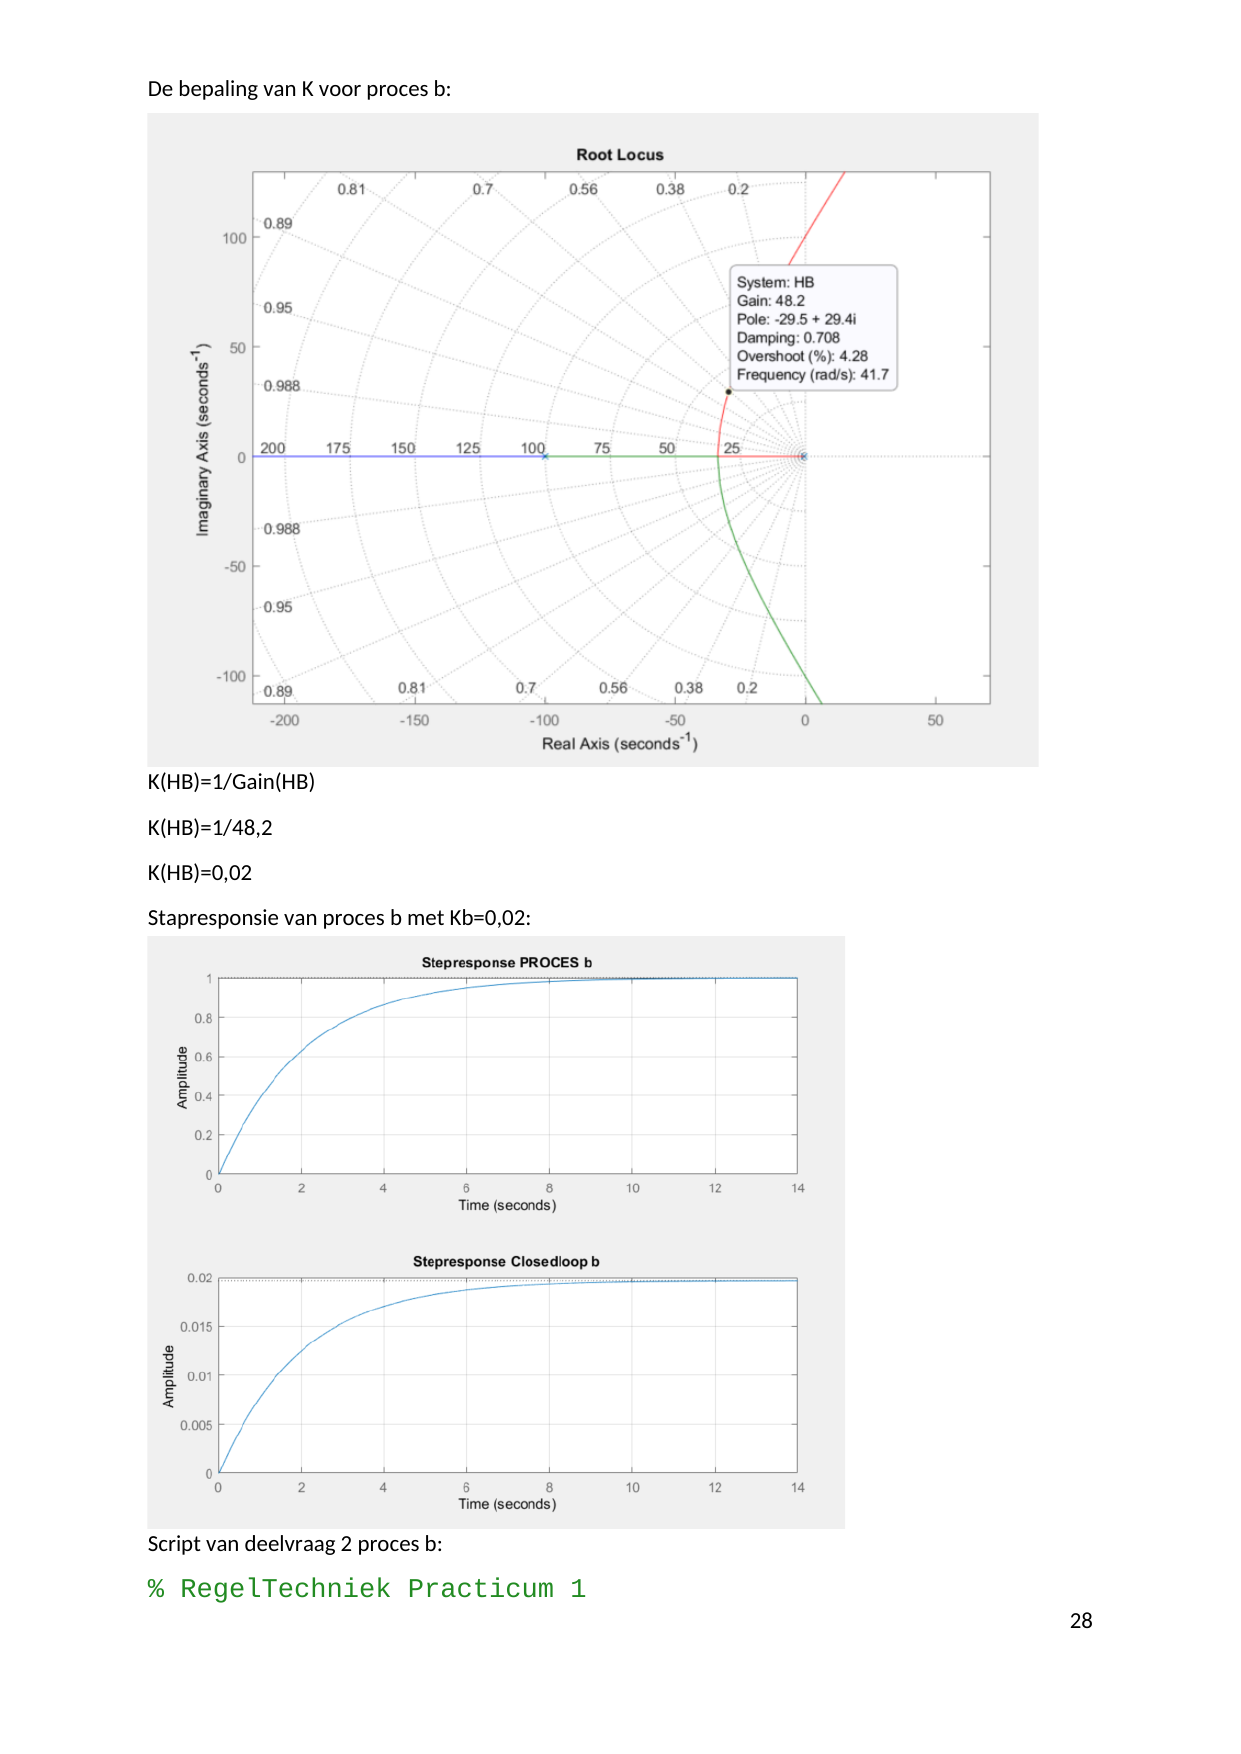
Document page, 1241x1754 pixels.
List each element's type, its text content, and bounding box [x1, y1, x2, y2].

text K(HB)=0,02 [148, 858, 1093, 886]
text De bepaling van K voor proces b: [148, 74, 1093, 102]
text K(HB)=1/Gain(HB) [148, 119, 1093, 796]
text Stapresponsie van proces b met Kb=0,02: [148, 903, 1093, 931]
text K(HB)=1/48,2 [148, 813, 1093, 841]
text Script van deelvraag 2 proces b: [148, 948, 1093, 1557]
text % RegelTechniek Practicum 1 [148, 1575, 1093, 1605]
